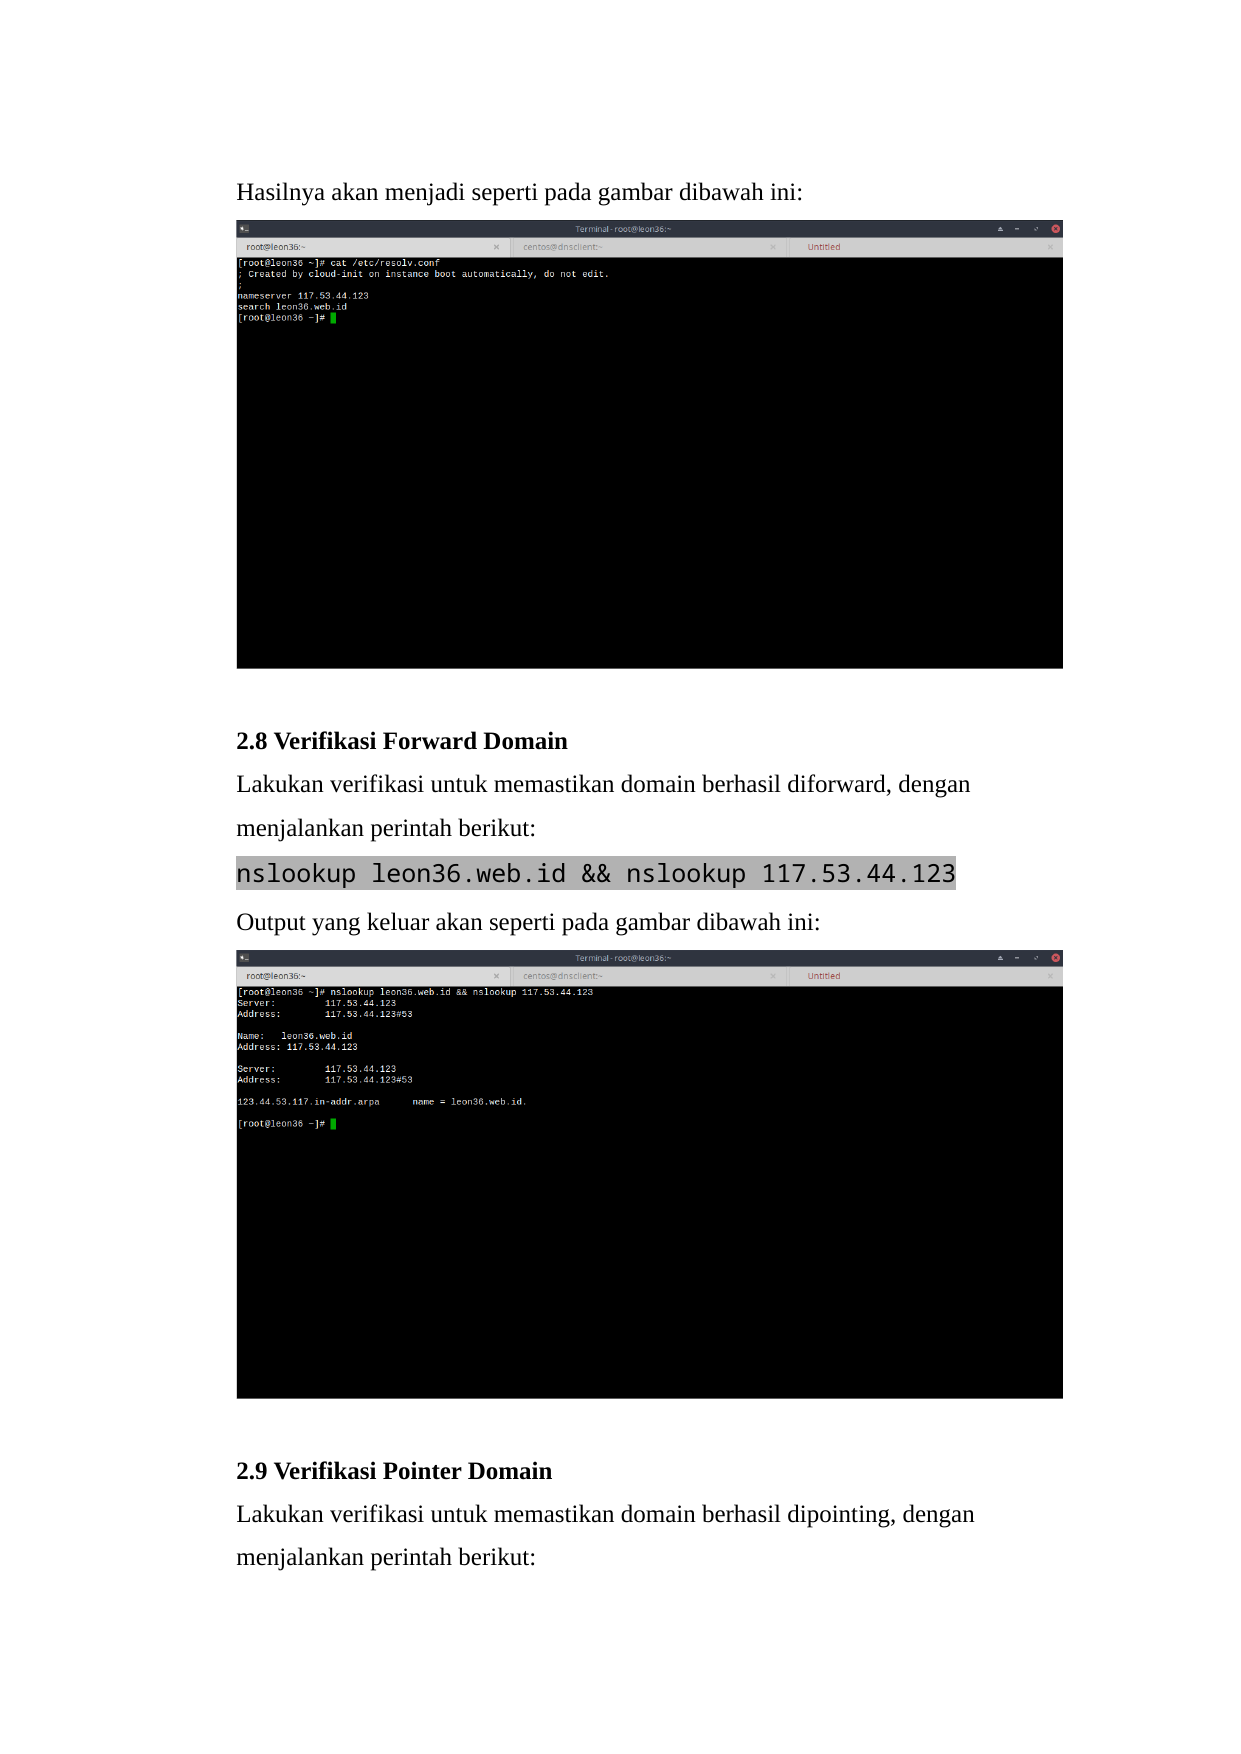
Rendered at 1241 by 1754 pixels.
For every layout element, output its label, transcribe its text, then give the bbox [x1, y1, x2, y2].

text Lakukan verifikasi untuk memastikan domain berhasil diforward, dengan menjalankan perintah berikut: [236, 769, 1063, 841]
picture [236, 950, 1063, 1399]
text Hasilnya akan menjadi seperti pada gambar dibawah ini: [236, 177, 1063, 206]
text 2.8 Verifikasi Forward Domain [236, 726, 1063, 755]
text 2.9 Verifikasi Pointer Domain [236, 1456, 1063, 1485]
picture [236, 220, 1063, 669]
text nslookup leon36.web.id && nslookup 117.53.44.123 [956, 856, 1063, 890]
text Lakukan verifikasi untuk memastikan domain berhasil dipointing, dengan menjalankan perintah berikut: [236, 1499, 1063, 1571]
text Output yang keluar akan seperti pada gambar dibawah ini: [236, 907, 1063, 936]
